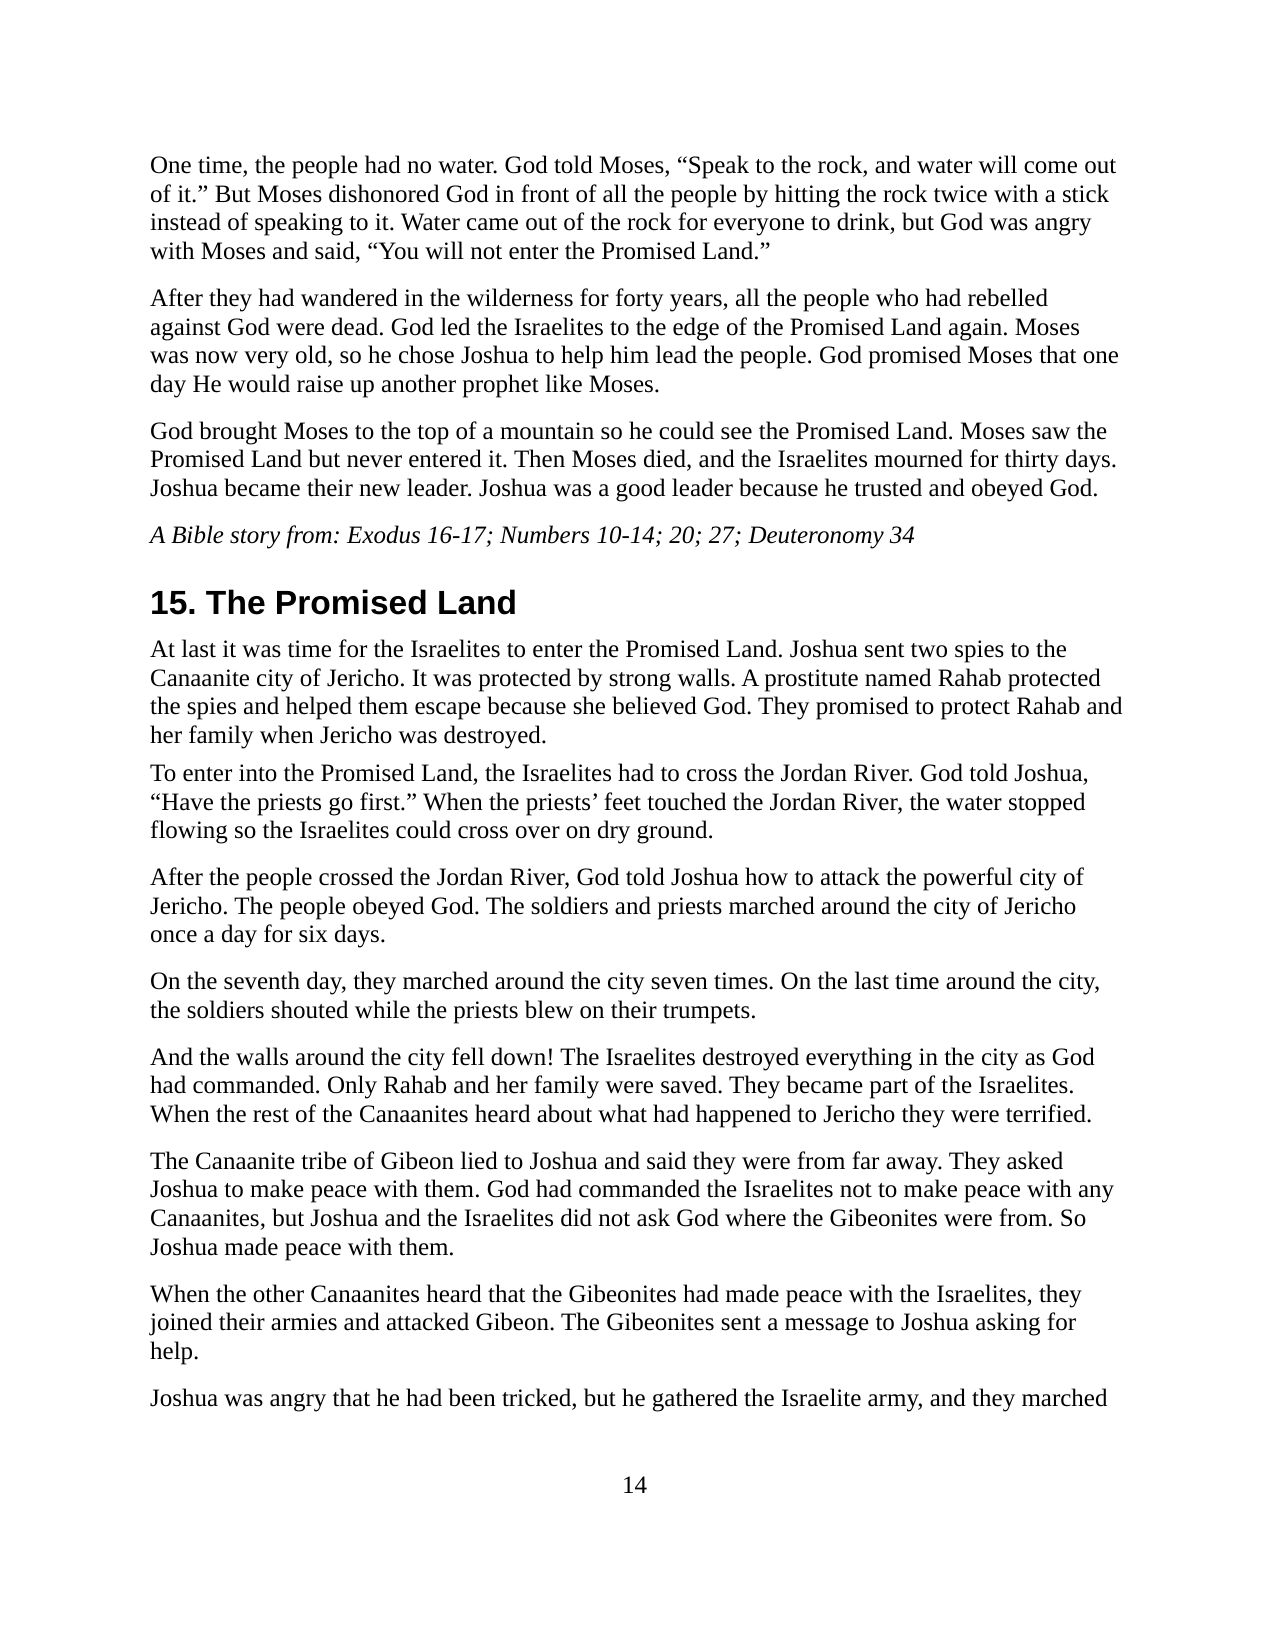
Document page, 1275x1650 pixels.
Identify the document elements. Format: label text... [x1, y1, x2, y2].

text At last it was time for the Israelites to enter the Promised Land. Joshua sent two spies to the Canaanite city of Jericho. It was protected by strong walls. A prostitute named Rahab protected the spies and helped them escape because she believed God. They promised to protect Rahab and her family when Jericho was destroyed. [150, 634, 1125, 749]
text Joshua was angry that he had been tricked, but he gathered the Israelite army, and they marched [150, 1383, 1125, 1412]
text To enter into the Promised Land, the Israelites had to cross the Jordan River. God told Joshua, “Have the priests go first.” When the priests’ feet touched the Jordan River, the water stopped flowing so the Israelites could cross over on dry ground. [150, 758, 1125, 844]
text The Canaanite tribe of Gibeon lied to Joshua and said they were from far away. They asked Joshua to make peace with them. God had commanded the Israelites not to make peace with any Canaanites, but Joshua and the Israelites did not ask God where the Gibeonites were from. So Joshua made peace with them. [150, 1146, 1125, 1261]
text After the people crossed the Jordan River, God told Joshua how to attack the powerful city of Jericho. The people obeyed God. The soldiers and priests marched around the city of Jericho once a day for six days. [150, 862, 1125, 948]
text After they had wandered in the wilderness for forty years, all the people who had rebelled against God were dead. God led the Israelites to the edge of the Promised Land again. Moses was now very old, so he chose Joshua to help him lead the people. God promised Moses that one day He would raise up another prophet like Moses. [150, 283, 1125, 398]
subtitle 15. The Promised Land [150, 583, 1125, 621]
text A Bible story from: Exodus 16-17; Numbers 10-14; 20; 27; Deuteronomy 34 [150, 520, 1125, 549]
text God brought Moses to the top of a mountain so he could see the Promised Land. Moses saw the Promised Land but never entered it. Then Moses died, and the Israelites mourned for thirty days. Joshua became their new leader. Joshua was a good leader because he trusted and obeyed God. [150, 416, 1125, 502]
text On the seventh day, they marched around the city seven times. On the last time around the city, the soldiers shouted while the priests blew on their trumpets. [150, 966, 1125, 1024]
text And the walls around the city fell down! The Israelites destroyed everything in the city as God had commanded. Only Rahab and her family were saved. They became part of the Israelites. When the rest of the Canaanites heard about what had happened to Jericho they were terrified. [150, 1042, 1125, 1128]
text One time, the people had no water. God told Moses, “Speak to the rock, and water will come out of it.” But Moses dishonored God in front of all the people by hitting the rock twice with a stick instead of speaking to it. Water came out of the rock for everyone to drink, but God was angry with Moses and said, “You will not enter the Promised Land.” [150, 150, 1125, 265]
text When the other Canaanites heard that the Gibeonites had made peace with the Israelites, they joined their armies and attacked Gibeon. The Gibeonites sent a message to Joshua asking for help. [150, 1279, 1125, 1365]
